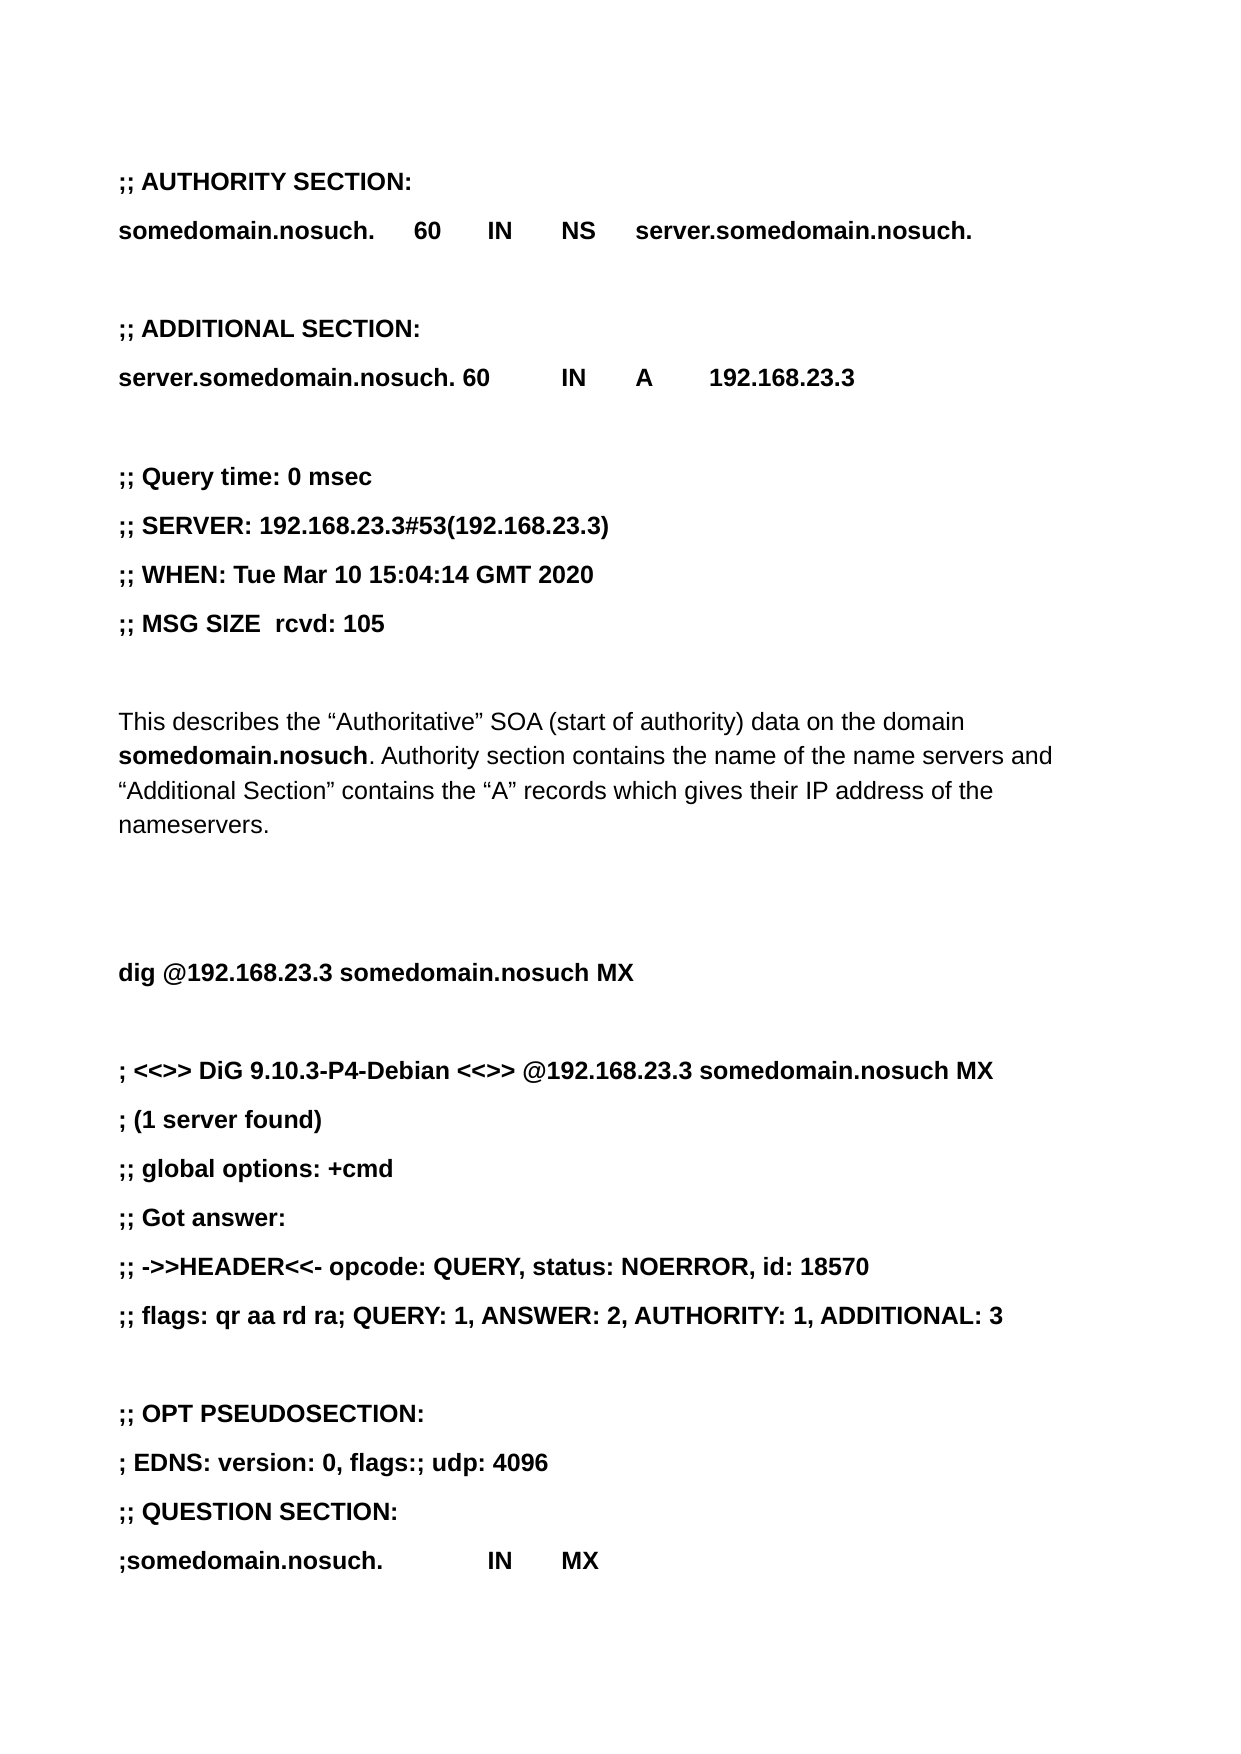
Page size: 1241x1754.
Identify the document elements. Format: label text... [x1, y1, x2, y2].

text server.somedomain.nosuch. 60 IN A 192.168.23.3 [118, 363, 1122, 392]
text This describes the “Authoritative” SOA (start of authority) data on the domain somedomain.nosuch. Authority section contains the name of the name servers and “Additional Section” contains the “A” records which gives their IP address of the nameservers. [118, 707, 1122, 839]
text ;; flags: qr aa rd ra; QUERY: 1, ANSWER: 2, AUTHORITY: 1, ADDITIONAL: 3 [118, 1301, 1122, 1330]
text ;; Query time: 0 msec [118, 462, 1122, 490]
text dig @192.168.23.3 somedomain.nosuch MX [118, 957, 1122, 986]
text ;; MSG SIZE rcvd: 105 [118, 609, 1122, 637]
text ;; ADDITIONAL SECTION: [118, 314, 1122, 343]
text ;; SERVER: 192.168.23.3#53(192.168.23.3) [118, 511, 1122, 539]
text ;; AUTHORITY SECTION: [118, 167, 1122, 196]
text ; EDNS: version: 0, flags:; udp: 4096 [118, 1448, 1122, 1477]
text ;; Got answer: [118, 1203, 1122, 1232]
text ;somedomain.nosuch. IN MX [118, 1546, 1122, 1575]
text ; <<>> DiG 9.10.3-P4-Debian <<>> @192.168.23.3 somedomain.nosuch MX [118, 1056, 1122, 1084]
text ;; QUESTION SECTION: [118, 1497, 1122, 1526]
text ;; WHEN: Tue Mar 10 15:04:14 GMT 2020 [118, 560, 1122, 588]
text ; (1 server found) [118, 1105, 1122, 1133]
text ;; ->>HEADER<<- opcode: QUERY, status: NOERROR, id: 18570 [118, 1252, 1122, 1281]
text ;; global options: +cmd [118, 1154, 1122, 1182]
text ;; OPT PSEUDOSECTION: [118, 1399, 1122, 1428]
text somedomain.nosuch. 60 IN NS server.somedomain.nosuch. [118, 216, 1122, 245]
